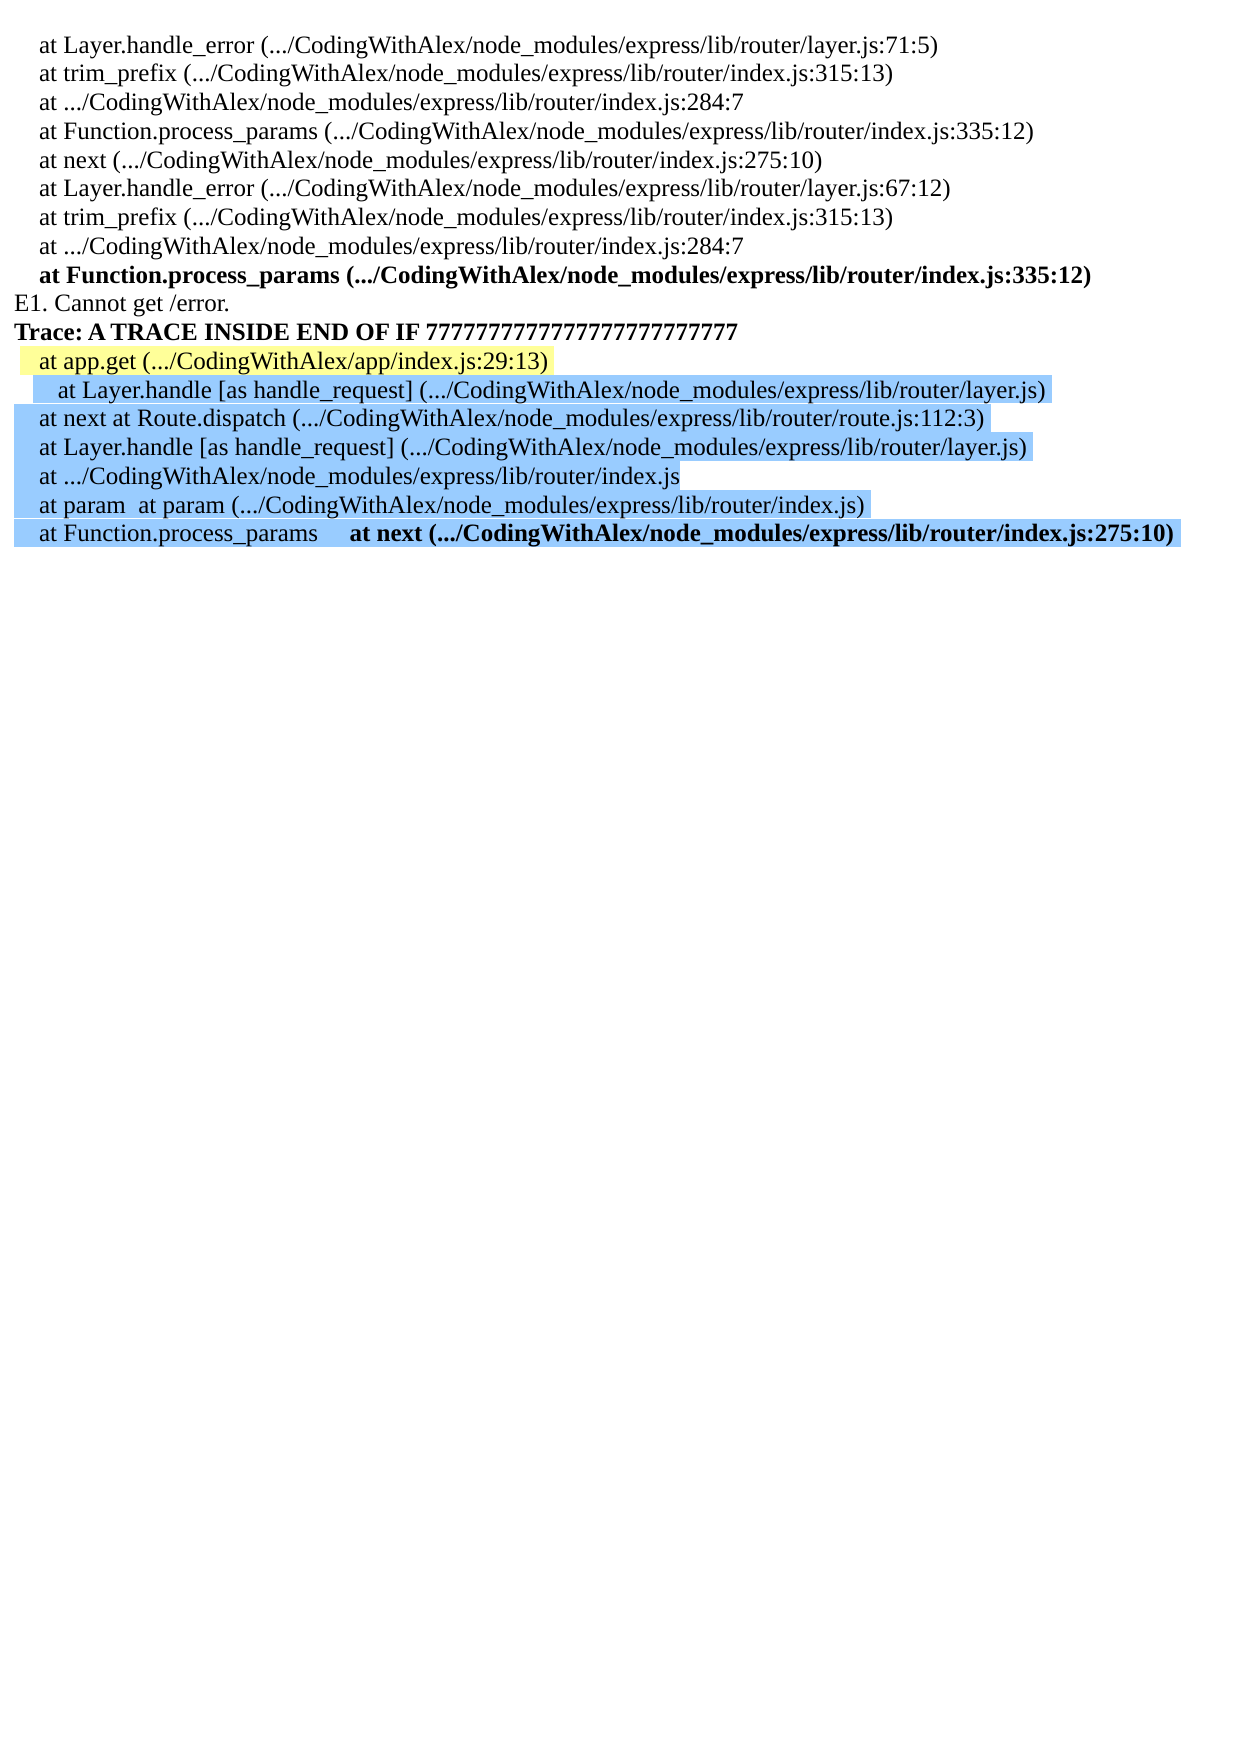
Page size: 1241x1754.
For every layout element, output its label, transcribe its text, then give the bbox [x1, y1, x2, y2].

text at param at param (.../CodingWithAlex/node_modules/express/lib/router/index.js) [14, 490, 1238, 518]
text at trim_prefix (.../CodingWithAlex/node_modules/express/lib/router/index.js:315:13) [14, 202, 1238, 231]
text at Layer.handle_error (.../CodingWithAlex/node_modules/express/lib/router/layer.js:71:5) [14, 30, 1238, 58]
text Trace: A TRACE INSIDE END OF IF 7777777777777777777777777 [14, 317, 1238, 346]
text at next (.../CodingWithAlex/node_modules/express/lib/router/index.js:275:10) [14, 145, 1238, 173]
text at Layer.handle [as handle_request] (.../CodingWithAlex/node_modules/express/lib/router/layer.js) [14, 432, 1238, 461]
text at Layer.handle_error (.../CodingWithAlex/node_modules/express/lib/router/layer.js:67:12) [14, 173, 1238, 202]
text at .../CodingWithAlex/node_modules/express/lib/router/index.js [14, 461, 1238, 490]
text E1. Cannot get /error. [14, 288, 1238, 317]
text at Function.process_params (.../CodingWithAlex/node_modules/express/lib/router/index.js:335:12) [14, 260, 1238, 288]
text at trim_prefix (.../CodingWithAlex/node_modules/express/lib/router/index.js:315:13) [14, 58, 1238, 87]
text at .../CodingWithAlex/node_modules/express/lib/router/index.js:284:7 [14, 231, 1238, 260]
text at next at Route.dispatch (.../CodingWithAlex/node_modules/express/lib/router/route.js:112:3) [14, 403, 1238, 432]
text at Function.process_params (.../CodingWithAlex/node_modules/express/lib/router/index.js:335:12) [14, 116, 1238, 145]
text at .../CodingWithAlex/node_modules/express/lib/router/index.js:284:7 [14, 87, 1238, 116]
text at app.get (.../CodingWithAlex/app/index.js:29:13) [14, 346, 1238, 375]
text at Layer.handle [as handle_request] (.../CodingWithAlex/node_modules/express/lib/router/layer.js) [14, 375, 1238, 403]
text at Function.process_params at next (.../CodingWithAlex/node_modules/express/lib/router/index.js:275:10) [14, 518, 1238, 547]
